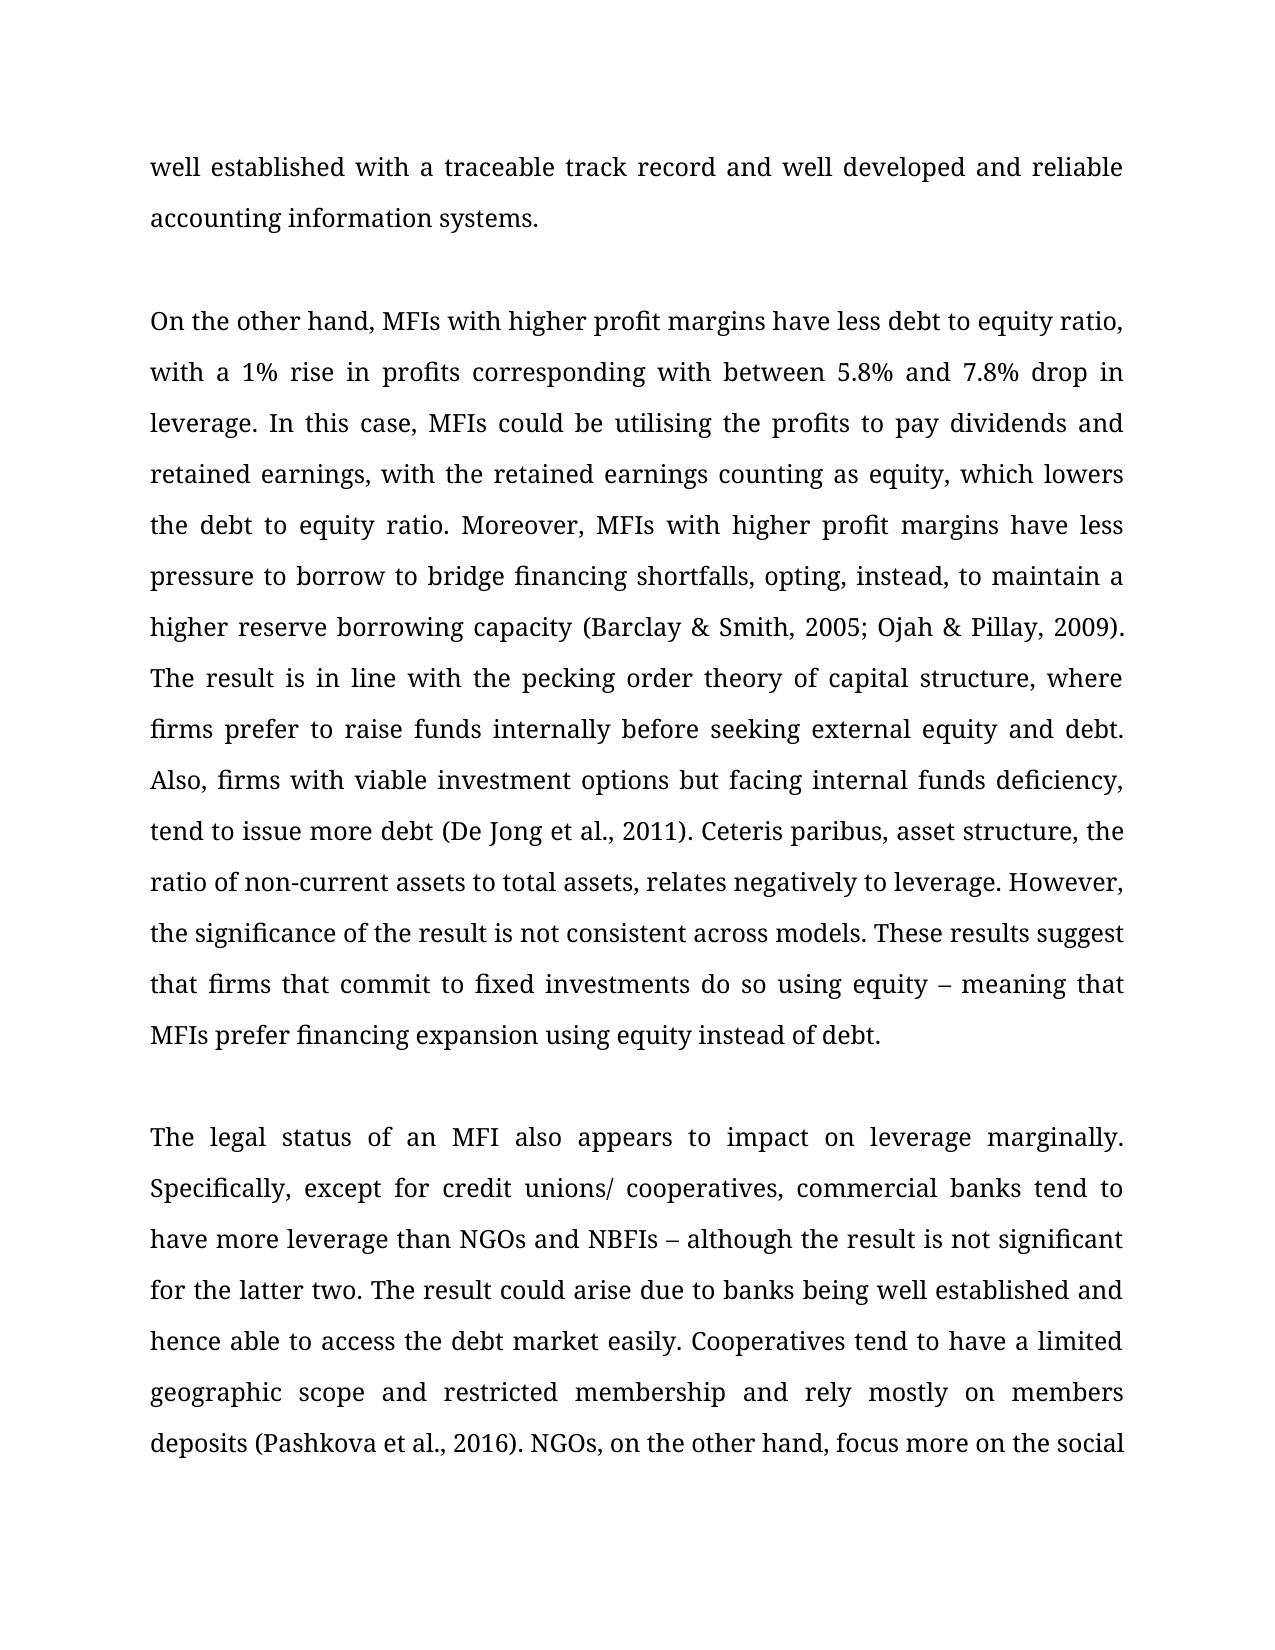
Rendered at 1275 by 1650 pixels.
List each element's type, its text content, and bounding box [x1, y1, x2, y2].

text well established with a traceable track record and well developed and reliable accounting information systems. [150, 150, 1125, 235]
text On the other hand, MFIs with higher profit margins have less debt to equity ratio, with a 1% rise in profits corresponding with between 5.8% and 7.8% drop in leverage. In this case, MFIs could be utilising the profits to pay dividends and retained earnings, with the retained earnings counting as equity, which lowers the debt to equity ratio. Moreover, MFIs with higher profit margins have less pressure to borrow to bridge financing shortfalls, opting, instead, to maintain a higher reserve borrowing capacity (Barclay & Smith, 2005; Ojah & Pillay, 2009). The result is in line with the pecking order theory of capital structure, where firms prefer to raise funds internally before seeking external equity and debt. Also, firms with viable investment options but facing internal funds deficiency, tend to issue more debt (De Jong et al., 2011). Ceteris paribus, asset structure, the ratio of non-current assets to total assets, relates negatively to leverage. However, the significance of the result is not consistent across models. These results suggest that firms that commit to fixed investments do so using equity – meaning that MFIs prefer financing expansion using equity instead of debt. [150, 303, 1125, 1052]
text The legal status of an MFI also appears to impact on leverage marginally. Specifically, except for credit unions/ cooperatives, commercial banks tend to have more leverage than NGOs and NBFIs – although the result is not significant for the latter two. The result could arise due to banks being well established and hence able to access the debt market easily. Cooperatives tend to have a limited geographic scope and restricted membership and rely mostly on members deposits (Pashkova et al., 2016). NGOs, on the other hand, focus more on the social [150, 1120, 1125, 1460]
